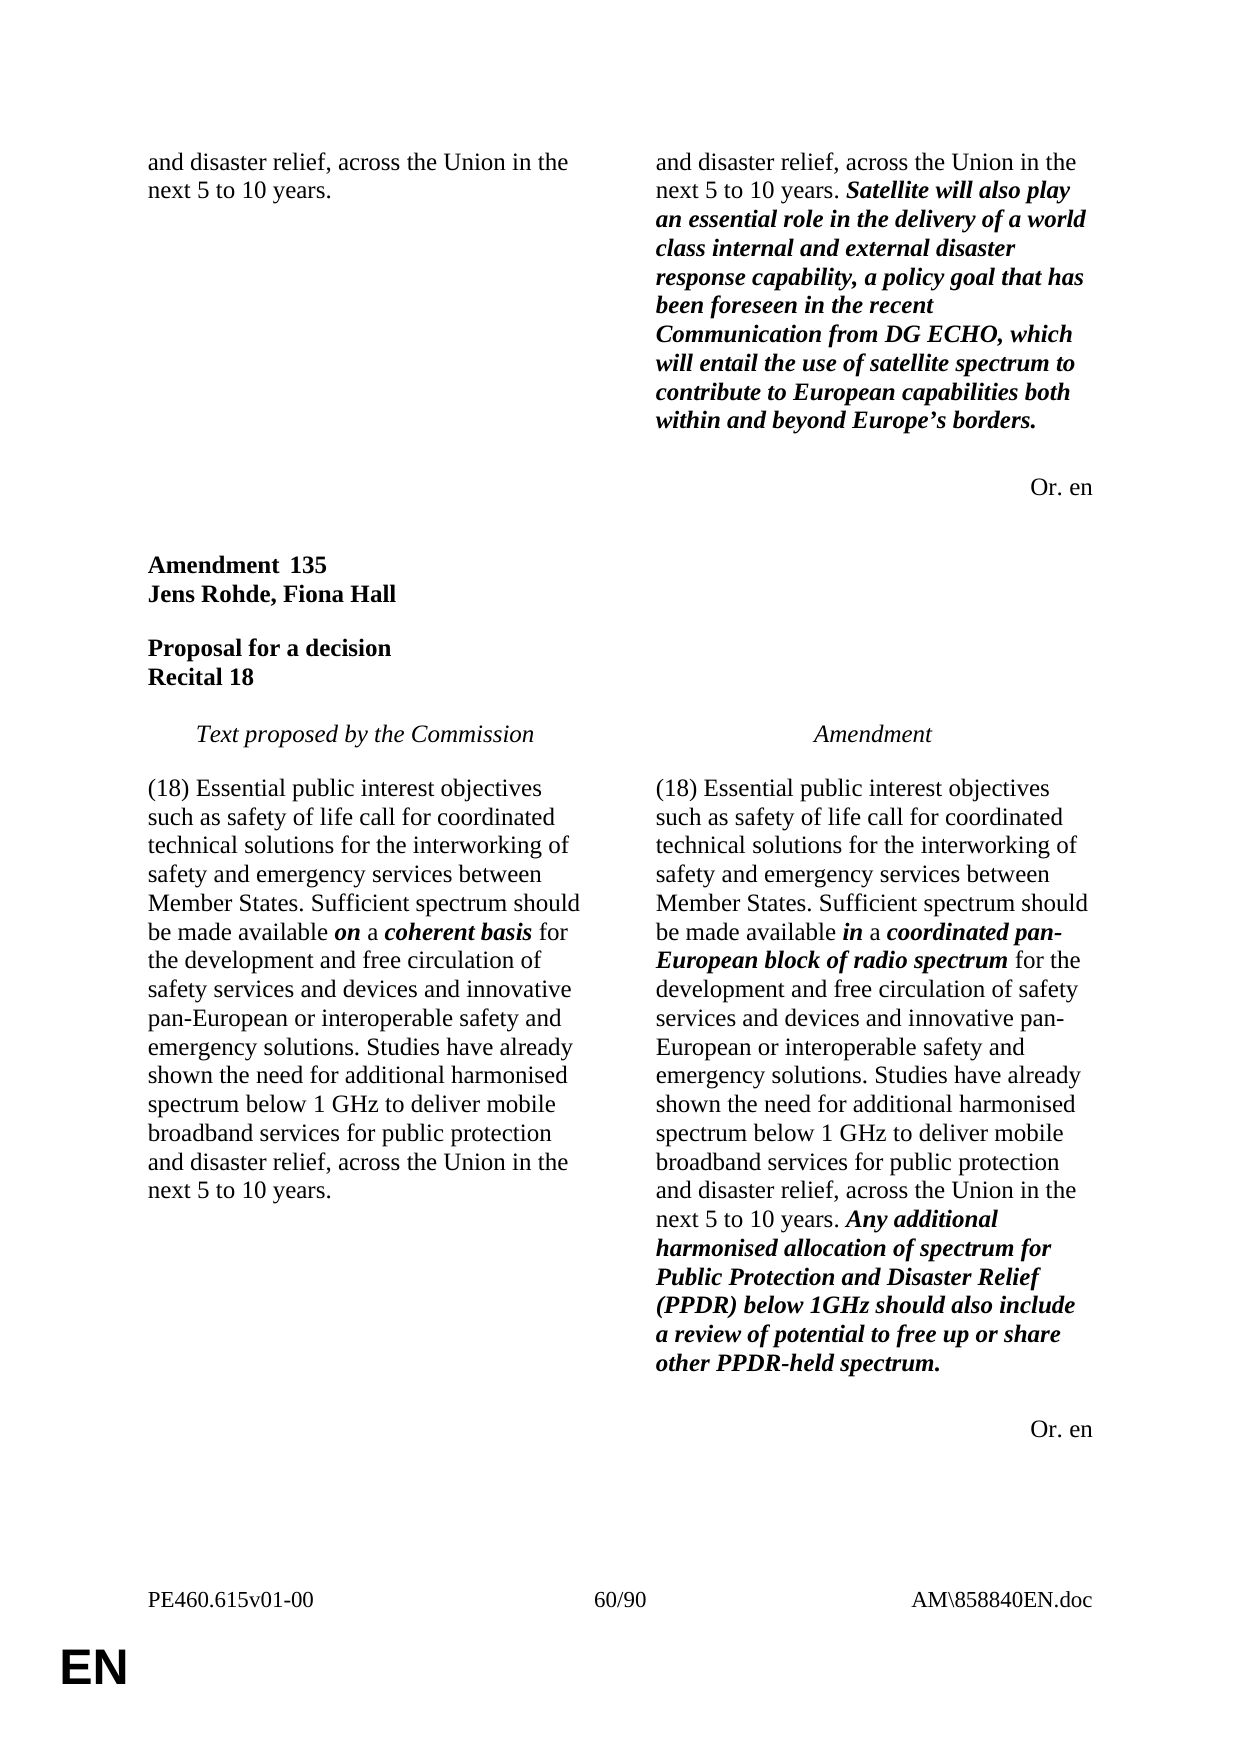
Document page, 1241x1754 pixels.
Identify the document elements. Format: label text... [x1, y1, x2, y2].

table_cell and disaster relief, across the Union in the next 5 to 10 years. [112, 147, 620, 447]
text <Amend>Amendment <NumAm>135</NumAm> [148, 551, 1093, 579]
table_cell (18) Essential public interest objectives such as safety of life call for coordinated technical solutions for the interworking of safety and emergency services between Member States. Sufficient spectrum should be made available in a coordinated pan-European block of radio spectrum for the development and free circulation of safety services and devices and innovative pan-European or interoperable safety and emergency solutions. Studies have already shown the need for additional harmonised spectrum below 1 GHz to deliver mobile broadband services for public protection and disaster relief, across the Union in the next 5 to 10 years. Any additional harmonised allocation of spectrum for Public Protection and Disaster Relief (PPDR) below 1GHz should also include a review of potential to free up or share other PPDR-held spectrum. [620, 773, 1128, 1389]
text <Article>Recital 18 </Article> [148, 662, 1093, 691]
text Or. <Original>{EN}en</Original> [148, 472, 1093, 501]
table_cell Text proposed by the Commission [112, 719, 620, 773]
table_header [112, 691, 1128, 719]
text <Members>Jens Rohde, Fiona Hall</Members> [148, 579, 1093, 608]
text Or. <Original>{EN}en</Original> [148, 1414, 1093, 1443]
table_cell and disaster relief, across the Union in the next 5 to 10 years. Satellite will also play an essential role in the delivery of a world class internal and external disaster response capability, a policy goal that has been foreseen in the recent Communication from DG ECHO, which will entail the use of satellite spectrum to contribute to European capabilities both within and beyond Europe’s borders. [620, 147, 1128, 447]
table_cell (18) Essential public interest objectives such as safety of life call for coordinated technical solutions for the interworking of safety and emergency services between Member States. Sufficient spectrum should be made available on a coherent basis for the development and free circulation of safety services and devices and innovative pan-European or interoperable safety and emergency solutions. Studies have already shown the need for additional harmonised spectrum below 1 GHz to deliver mobile broadband services for public protection and disaster relief, across the Union in the next 5 to 10 years. [112, 773, 620, 1389]
table_cell Amendment [620, 719, 1128, 773]
text <DocAmend>Proposal for a decision</DocAmend> [148, 633, 1093, 662]
